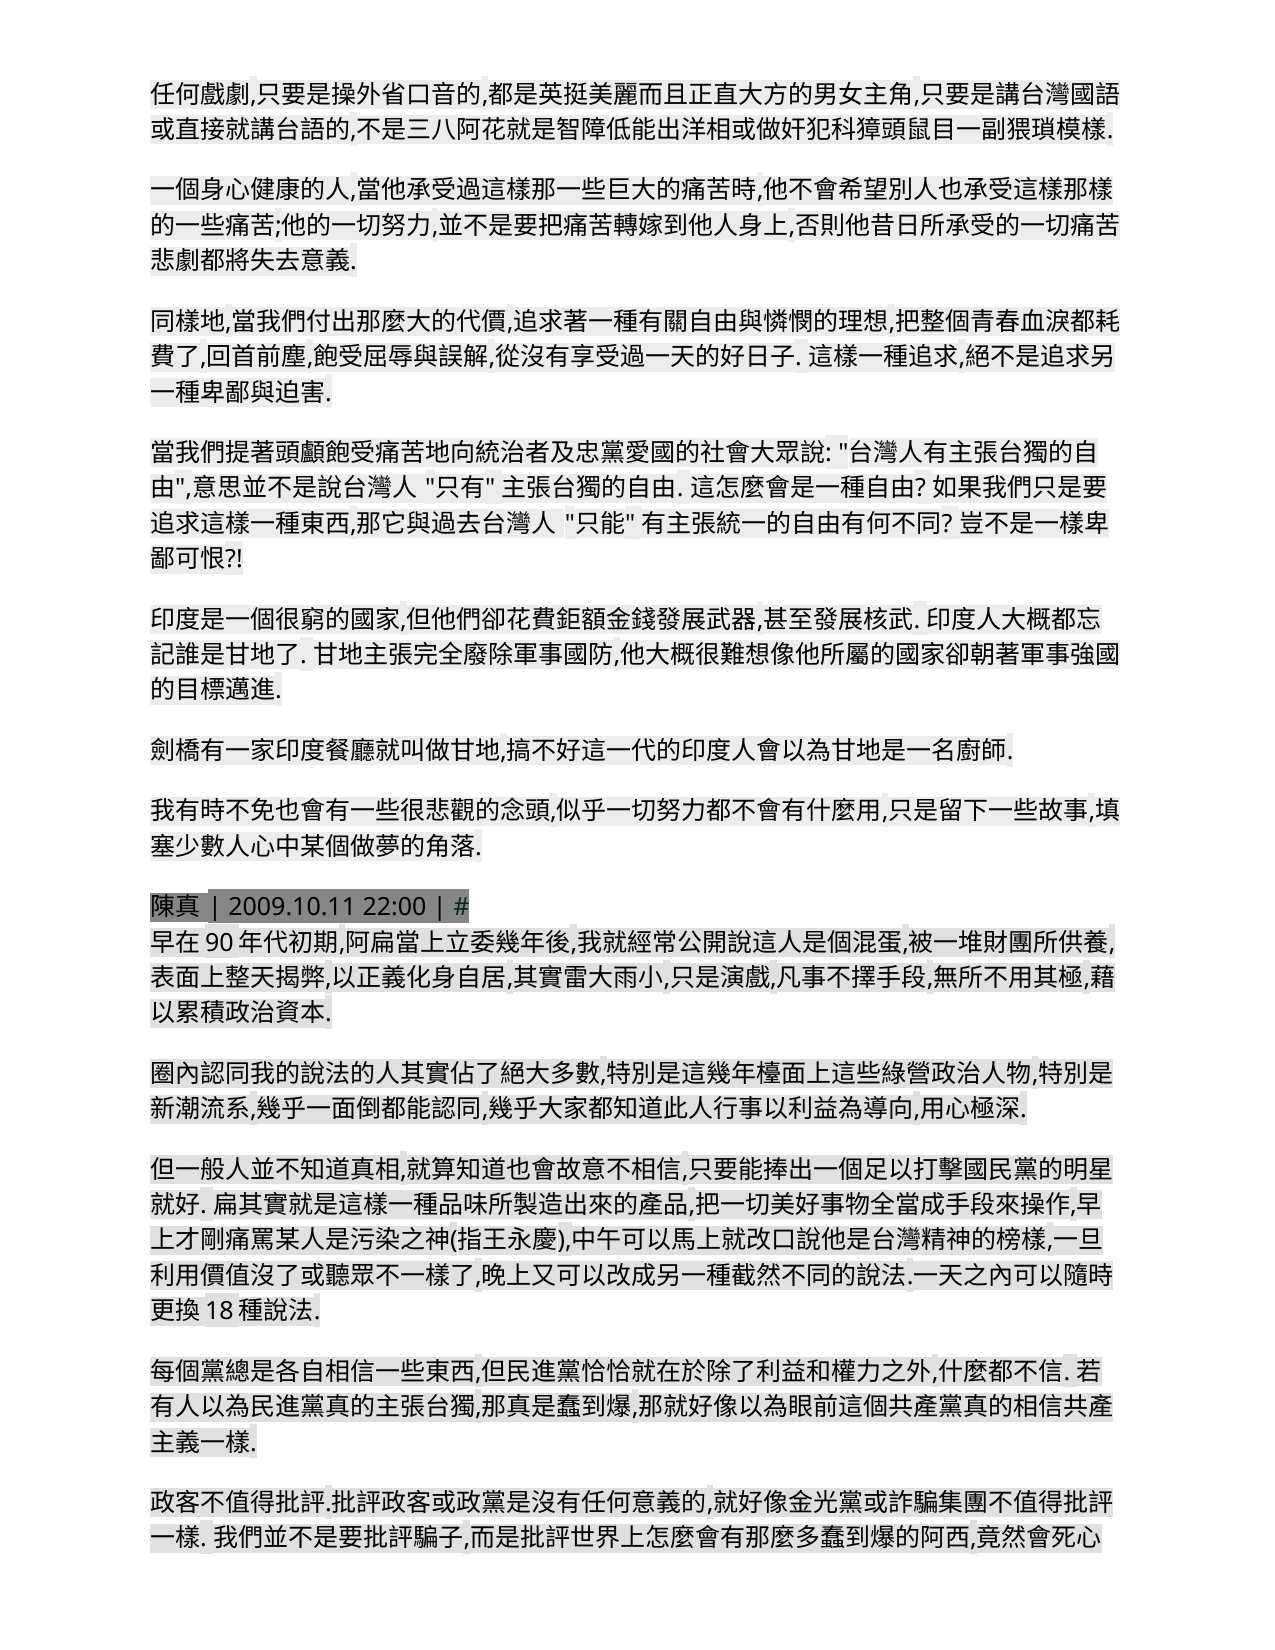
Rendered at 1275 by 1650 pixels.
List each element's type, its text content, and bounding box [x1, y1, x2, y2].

text 任何戲劇,只要是操外省口音的,都是英挺美麗而且正直大方的男女主角,只要是講台灣國語或直接就講台語的,不是三八阿花就是智障低能出洋相或做奸犯科獐頭鼠目一副猥瑣模樣. [150, 75, 1125, 146]
text 一個身心健康的人,當他承受過這樣那一些巨大的痛苦時,他不會希望別人也承受這樣那樣的一些痛苦;他的一切努力,並不是要把痛苦轉嫁到他人身上,否則他昔日所承受的一切痛苦悲劇都將失去意義. [150, 171, 1125, 277]
text 印度是一個很窮的國家,但他們卻花費鉅額金錢發展武器,甚至發展核武. 印度人大概都忘記誰是甘地了. 甘地主張完全廢除軍事國防,他大概很難想像他所屬的國家卻朝著軍事強國的目標邁進. [150, 600, 1125, 706]
text 但一般人並不知道真相,就算知道也會故意不相信,只要能捧出一個足以打擊國民黨的明星就好. 扁其實就是這樣一種品味所製造出來的產品,把一切美好事物全當成手段來操作,早上才剛痛罵某人是污染之神(指王永慶),中午可以馬上就改口說他是台灣精神的榜樣,一旦利用價值沒了或聽眾不一樣了,晚上又可以改成另一種截然不同的說法.一天之內可以隨時更換18種說法. [150, 1150, 1125, 1327]
text 陳真 | 2009.10.11 22:00 | # [150, 887, 1125, 923]
text 劍橋有一家印度餐廳就叫做甘地,搞不好這一代的印度人會以為甘地是一名廚師. [150, 731, 1125, 767]
text 每個黨總是各自相信一些東西,但民進黨恰恰就在於除了利益和權力之外,什麼都不信. 若有人以為民進黨真的主張台獨,那真是蠢到爆,那就好像以為眼前這個共產黨真的相信共產主義一樣. [150, 1352, 1125, 1458]
text 圈內認同我的說法的人其實佔了絕大多數,特別是這幾年檯面上這些綠營政治人物,特別是新潮流系,幾乎一面倒都能認同,幾乎大家都知道此人行事以利益為導向,用心極深. [150, 1054, 1125, 1125]
text 同樣地,當我們付出那麼大的代價,追求著一種有關自由與憐憫的理想,把整個青春血淚都耗費了,回首前塵,飽受屈辱與誤解,從沒有享受過一天的好日子. 這樣一種追求,絕不是追求另一種卑鄙與迫害. [150, 302, 1125, 408]
text 政客不值得批評.批評政客或政黨是沒有任何意義的,就好像金光黨或詐騙集團不值得批評一樣. 我們並不是要批評騙子,而是批評世界上怎麼會有那麼多蠢到爆的阿西,竟然會死心 [150, 1483, 1125, 1554]
text 早在90年代初期,阿扁當上立委幾年後,我就經常公開說這人是個混蛋,被一堆財團所供養,表面上整天揭弊,以正義化身自居,其實雷大雨小,只是演戲,凡事不擇手段,無所不用其極,藉以累積政治資本. [150, 923, 1125, 1029]
text 當我們提著頭顱飽受痛苦地向統治者及忠黨愛國的社會大眾說: "台灣人有主張台獨的自由",意思並不是說台灣人 "只有" 主張台獨的自由. 這怎麼會是一種自由? 如果我們只是要追求這樣一種東西,那它與過去台灣人 "只能" 有主張統一的自由有何不同? 豈不是一樣卑鄙可恨?! [150, 433, 1125, 575]
text 我有時不免也會有一些很悲觀的念頭,似乎一切努力都不會有什麼用,只是留下一些故事,填塞少數人心中某個做夢的角落. [150, 792, 1125, 862]
